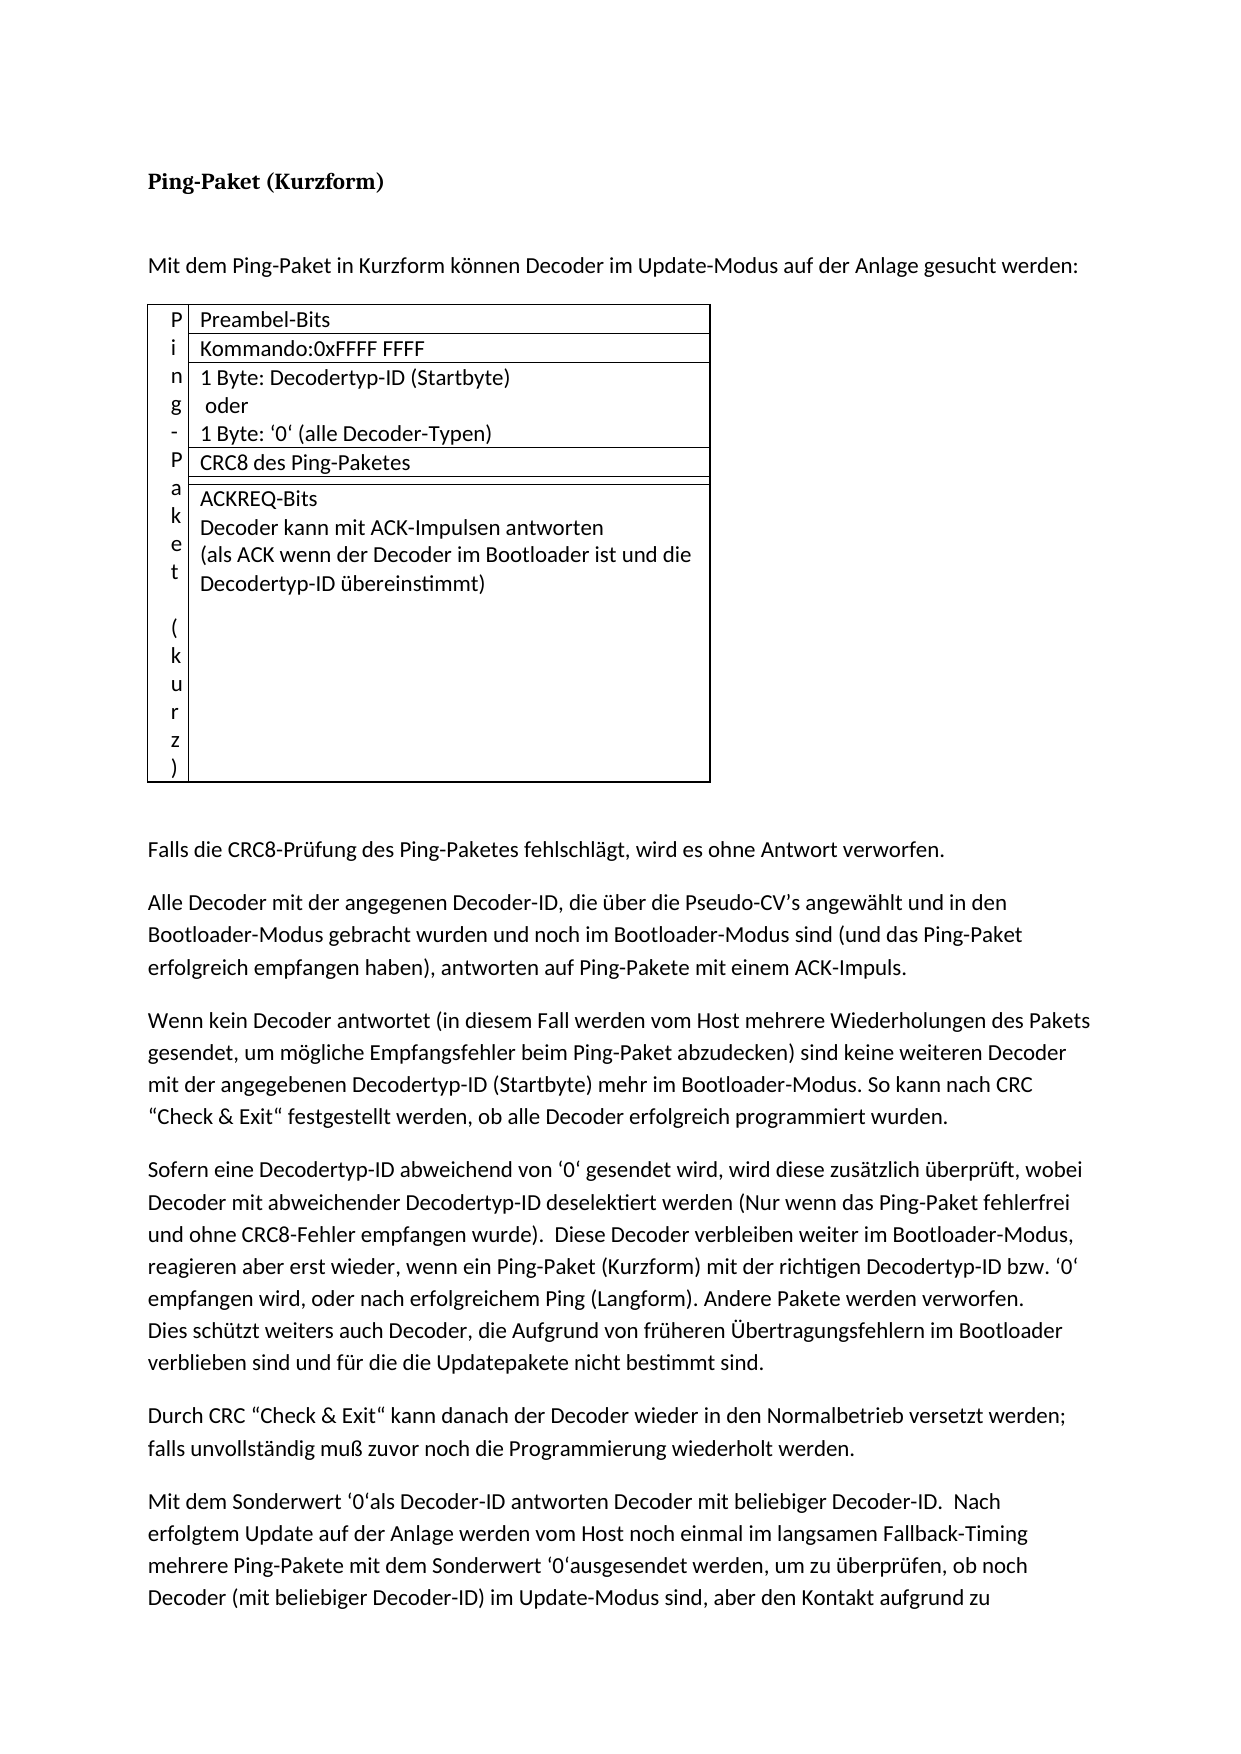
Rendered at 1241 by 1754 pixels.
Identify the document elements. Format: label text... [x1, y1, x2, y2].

table_cell [189, 477, 709, 483]
subtitle Ping-Paket (Kurzform) [148, 168, 1093, 195]
table_header Preambel-Bits [189, 305, 709, 333]
table_cell ACKREQ-Bits Decoder kann mit ACK-Impulsen antworten (als ACK wenn der Decoder im Bootloader ist und die Decodertyp-ID übereinstimmt) [189, 485, 709, 781]
text Wenn kein Decoder antwortet (in diesem Fall werden vom Host mehrere Wiederholungen des Pakets gesendet, um mögliche Empfangsfehler beim Ping-Paket abzudecken) sind keine weiteren Decoder mit der angegebenen Decodertyp-ID (Startbyte) mehr im Bootloader-Modus. So kann nach CRC “Check & Exit“ festgestellt werden, ob alle Decoder erfolgreich programmiert wurden. [148, 1006, 1093, 1130]
text Alle Decoder mit der angegenen Decoder-ID, die über die Pseudo-CV’s angewählt und in den Bootloader-Modus gebracht wurden und noch im Bootloader-Modus sind (und das Ping-Paket erfolgreich empfangen haben), antworten auf Ping-Pakete mit einem ACK-Impuls. [148, 888, 1093, 981]
text Mit dem Sonderwert ‘0‘als Decoder-ID antworten Decoder mit beliebiger Decoder-ID. Nach erfolgtem Update auf der Anlage werden vom Host noch einmal im langsamen Fallback-Timing mehrere Ping-Pakete mit dem Sonderwert ‘0‘ausgesendet werden, um zu überprüfen, ob noch Decoder (mit beliebiger Decoder-ID) im Update-Modus sind, aber den Kontakt aufgrund zu [148, 1487, 1093, 1611]
text Falls die CRC8-Prüfung des Ping-Paketes fehlschlägt, wird es ohne Antwort verworfen. [148, 835, 1093, 863]
text Durch CRC “Check & Exit“ kann danach der Decoder wieder in den Normalbetrieb versetzt werden; falls unvollständig muß zuvor noch die Programmierung wiederholt werden. [148, 1402, 1093, 1462]
table_cell Kommando:0xFFFF FFFF [189, 334, 709, 362]
text Mit dem Ping-Paket in Kurzform können Decoder im Update-Modus auf der Anlage gesucht werden: [148, 251, 1093, 279]
table_cell 1 Byte: Decodertyp-ID (Startbyte) oder 1 Byte: ‘0‘ (alle Decoder-Typen) [189, 363, 709, 447]
table_header Ping-Paket (kurz) [148, 305, 188, 781]
text Sofern eine Decodertyp-ID abweichend von ‘0‘ gesendet wird, wird diese zusätzlich überprüft, wobei Decoder mit abweichender Decodertyp-ID deselektiert werden (Nur wenn das Ping-Paket fehlerfrei und ohne CRC8-Fehler empfangen wurde). Diese Decoder verbleiben weiter im Bootloader-Modus, reagieren aber erst wieder, wenn ein Ping-Paket (Kurzform) mit der richtigen Decodertyp-ID bzw. ‘0‘ empfangen wird, oder nach erfolgreichem Ping (Langform). Andere Pakete werden verworfen. Dies schützt weiters auch Decoder, die Aufgrund von früheren Übertragungsfehlern im Bootloader verblieben sind und für die die Updatepakete nicht bestimmt sind. [148, 1155, 1093, 1377]
table_cell CRC8 des Ping-Paketes [189, 448, 709, 476]
